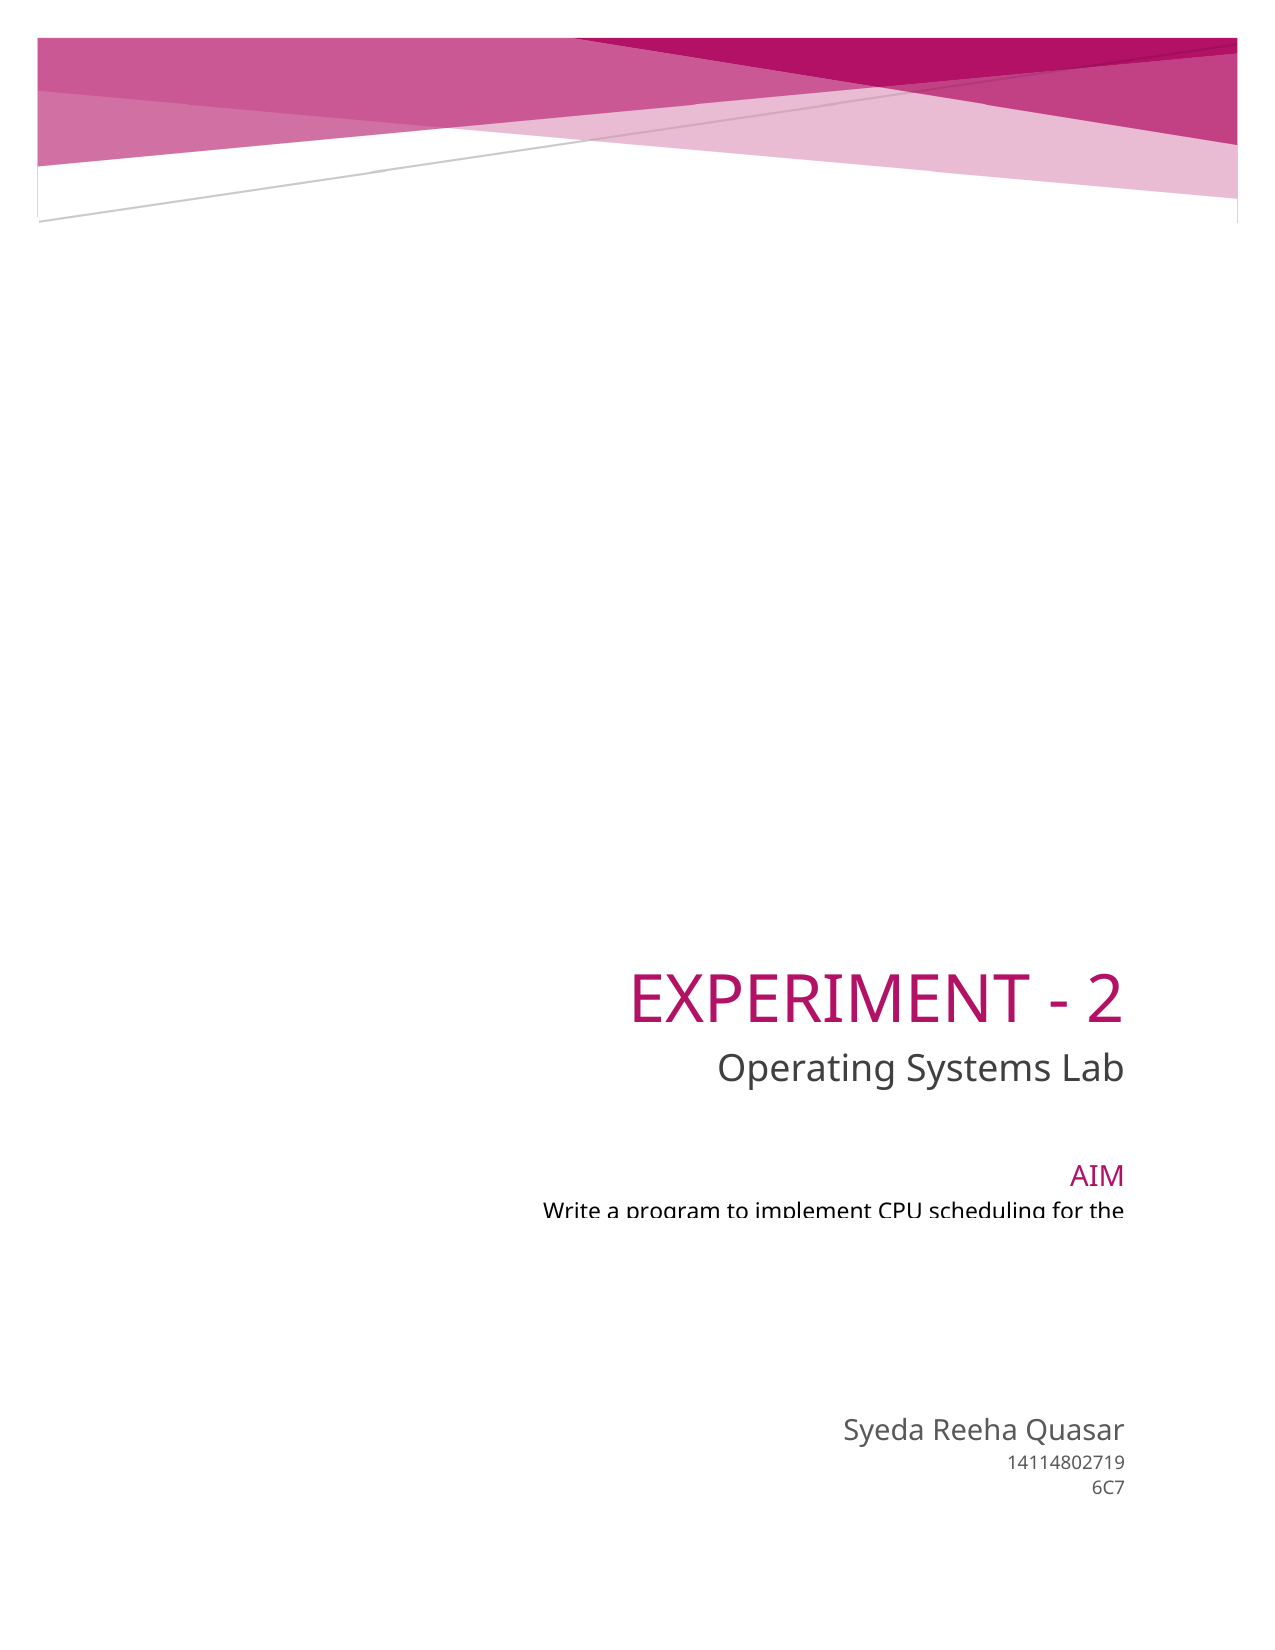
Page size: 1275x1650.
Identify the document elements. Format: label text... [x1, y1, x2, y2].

text 14114802719 [300, 1449, 1125, 1474]
text Write a program to implement CPU scheduling for the shortest job first. [492, 1195, 1125, 1217]
text Syeda Reeha Quasar [300, 1409, 1125, 1449]
text AIM [300, 1155, 1125, 1195]
text Experiment - 2 [300, 951, 1125, 1042]
text Operating Systems Lab [300, 1042, 1125, 1093]
text 6C7 [300, 1474, 1125, 1500]
